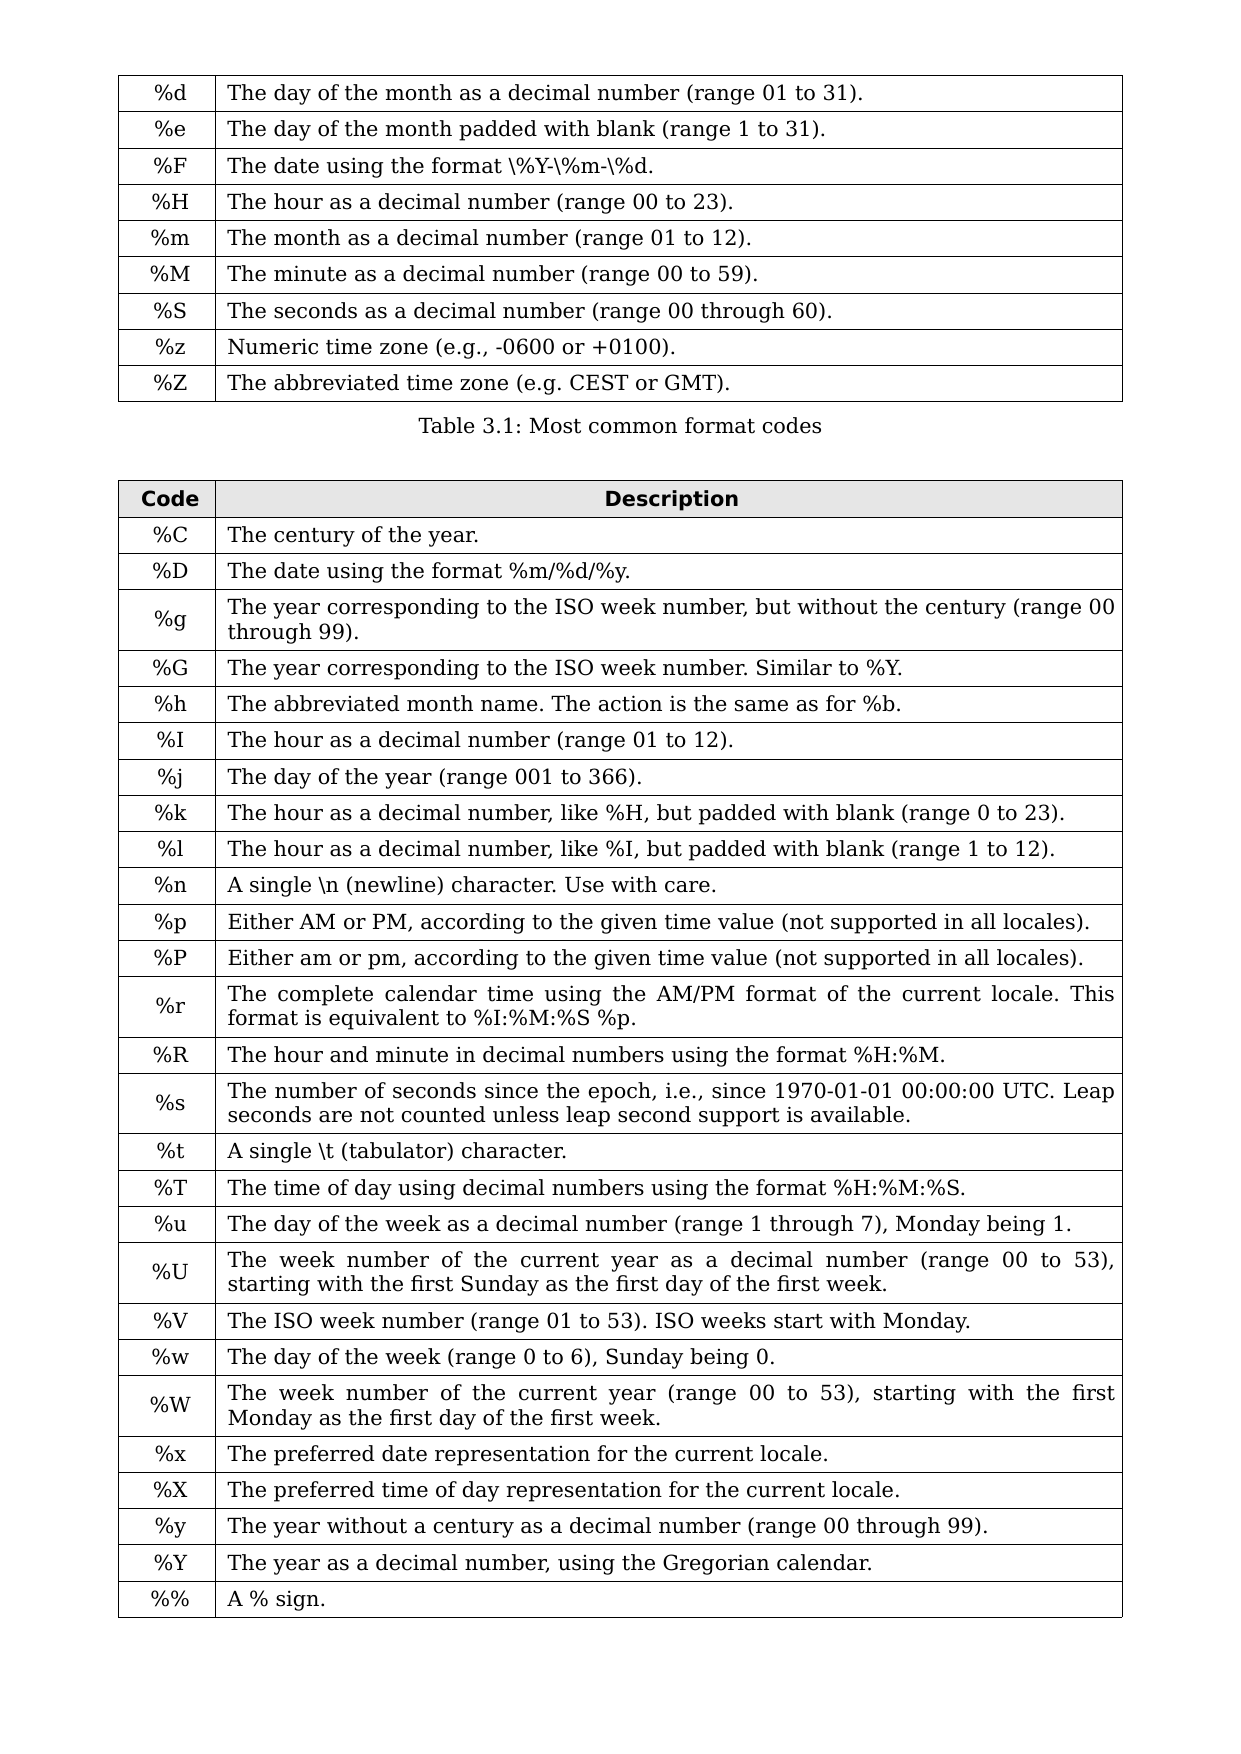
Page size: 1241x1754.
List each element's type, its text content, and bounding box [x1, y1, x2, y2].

table_cell The hour as a decimal number (range 00 to 23). [216, 185, 1122, 220]
table_cell The abbreviated month name. The action is the same as for %b. [216, 687, 1122, 722]
table_cell %w [119, 1340, 215, 1375]
table_cell The week number of the current year (range 00 to 53), starting with the first Monday as the first day of the first week. [216, 1376, 1122, 1436]
table_cell %H [119, 185, 215, 220]
table_cell The year corresponding to the ISO week number. Similar to %Y. [216, 651, 1122, 686]
table_cell %u [119, 1207, 215, 1242]
table_cell %s [119, 1074, 215, 1133]
table_cell Either AM or PM, according to the given time value (not supported in all locales). [216, 905, 1122, 940]
table_cell %Z [119, 366, 215, 401]
table_cell The year without a century as a decimal number (range 00 through 99). [216, 1509, 1122, 1544]
table_cell %e [119, 112, 215, 147]
table_cell %U [119, 1243, 215, 1302]
table_cell The century of the year. [216, 518, 1122, 553]
table_header Description [216, 481, 1122, 517]
table_cell %W [119, 1376, 215, 1436]
table_cell %Y [119, 1545, 215, 1581]
table_cell The hour as a decimal number, like %H, but padded with blank (range 0 to 23). [216, 796, 1122, 831]
table_cell %T [119, 1171, 215, 1206]
table_cell The year as a decimal number, using the Gregorian calendar. [216, 1545, 1122, 1581]
table_cell A single \n (newline) character. Use with care. [216, 868, 1122, 903]
table_cell %D [119, 554, 215, 589]
table_cell %R [119, 1038, 215, 1073]
table_cell %P [119, 941, 215, 976]
text Table 3.1: Most common format codes [118, 414, 1122, 438]
table_cell The hour and minute in decimal numbers using the format %H:%M. [216, 1038, 1122, 1073]
table_cell Either am or pm, according to the given time value (not supported in all locales). [216, 941, 1122, 976]
table_cell %t [119, 1134, 215, 1169]
table_cell The complete calendar time using the AM/PM format of the current locale. This format is equivalent to %I:%M:%S %p. [216, 977, 1122, 1036]
table_cell %g [119, 590, 215, 650]
table_cell %n [119, 868, 215, 903]
table_cell %C [119, 518, 215, 553]
table_cell The preferred time of day representation for the current locale. [216, 1473, 1122, 1508]
table_cell %F [119, 149, 215, 184]
table_cell The abbreviated time zone (e.g. CEST or GMT). [216, 366, 1122, 401]
table_cell Numeric time zone (e.g., -0600 or +0100). [216, 330, 1122, 365]
table_cell %p [119, 905, 215, 940]
table_cell %% [119, 1582, 215, 1617]
table_cell The time of day using decimal numbers using the format %H:%M:%S. [216, 1171, 1122, 1206]
table_cell %x [119, 1437, 215, 1472]
table_cell %d [119, 76, 215, 111]
table_cell %S [119, 294, 215, 329]
table_cell The hour as a decimal number, like %I, but padded with blank (range 1 to 12). [216, 832, 1122, 867]
table_cell A % sign. [216, 1582, 1122, 1617]
table_cell The day of the month padded with blank (range 1 to 31). [216, 112, 1122, 147]
table_cell The preferred date representation for the current locale. [216, 1437, 1122, 1472]
table_cell %I [119, 723, 215, 758]
table_cell %r [119, 977, 215, 1036]
table_cell The day of the week as a decimal number (range 1 through 7), Monday being 1. [216, 1207, 1122, 1242]
table_cell The week number of the current year as a decimal number (range 00 to 53), starting with the first Sunday as the first day of the first week. [216, 1243, 1122, 1302]
table_cell The day of the year (range 001 to 366). [216, 760, 1122, 795]
table_cell %h [119, 687, 215, 722]
table_cell The date using the format %m/%d/%y. [216, 554, 1122, 589]
table_cell %m [119, 221, 215, 256]
table_cell A single \t (tabulator) character. [216, 1134, 1122, 1169]
table_cell %l [119, 832, 215, 867]
table_cell The seconds as a decimal number (range 00 through 60). [216, 294, 1122, 329]
table_cell %z [119, 330, 215, 365]
table_cell The minute as a decimal number (range 00 to 59). [216, 257, 1122, 292]
table_cell %X [119, 1473, 215, 1508]
table_cell %k [119, 796, 215, 831]
table_cell The day of the week (range 0 to 6), Sunday being 0. [216, 1340, 1122, 1375]
table_cell %G [119, 651, 215, 686]
table_cell %V [119, 1304, 215, 1339]
table_cell The number of seconds since the epoch, i.e., since 1970-01-01 00:00:00 UTC. Leap seconds are not counted unless leap second support is available. [216, 1074, 1122, 1133]
table_cell The date using the format \%Y-\%m-\%d. [216, 149, 1122, 184]
table_cell %j [119, 760, 215, 795]
table_cell The year corresponding to the ISO week number, but without the century (range 00 through 99). [216, 590, 1122, 650]
table_cell The month as a decimal number (range 01 to 12). [216, 221, 1122, 256]
table_cell %M [119, 257, 215, 292]
table_header Code [119, 481, 215, 517]
table_cell The day of the month as a decimal number (range 01 to 31). [216, 76, 1122, 111]
table_cell %y [119, 1509, 215, 1544]
table_cell The ISO week number (range 01 to 53). ISO weeks start with Monday. [216, 1304, 1122, 1339]
table_cell The hour as a decimal number (range 01 to 12). [216, 723, 1122, 758]
